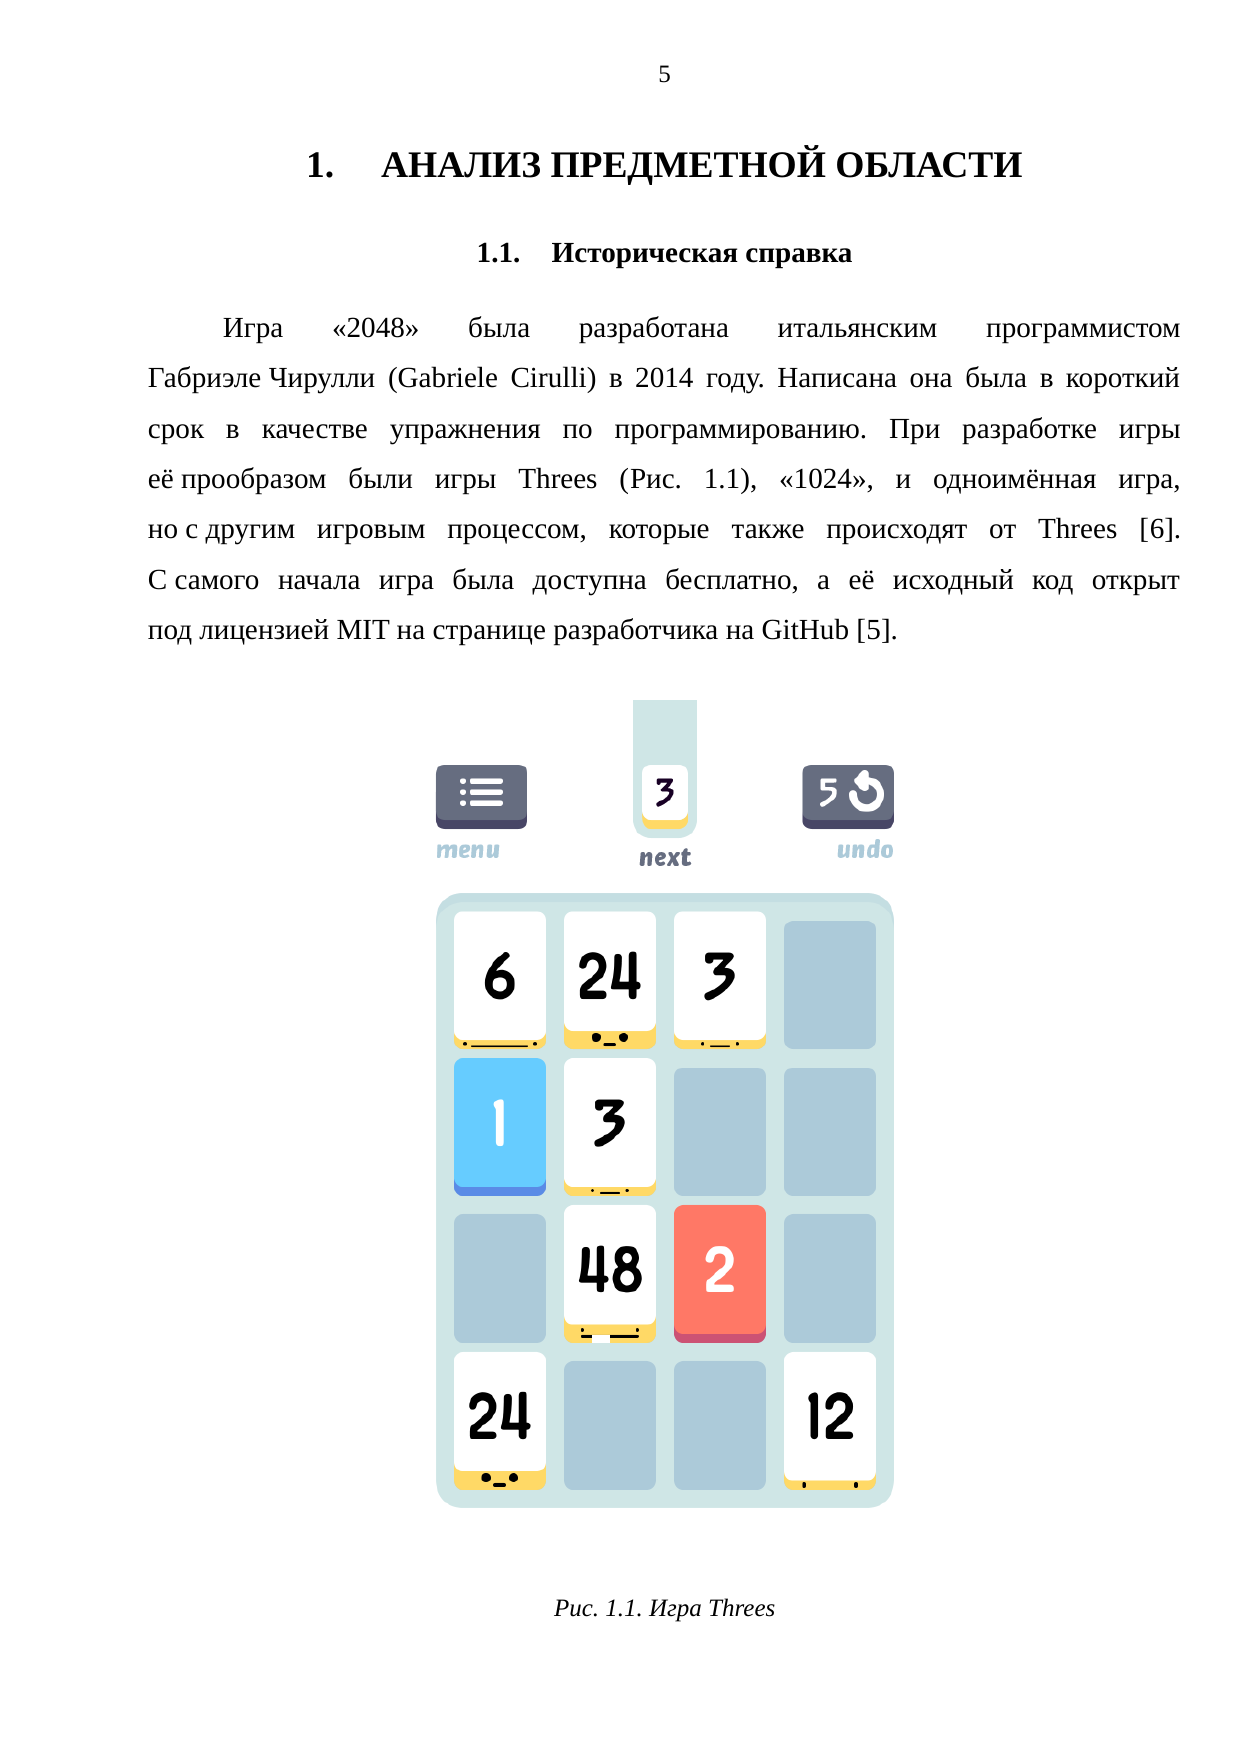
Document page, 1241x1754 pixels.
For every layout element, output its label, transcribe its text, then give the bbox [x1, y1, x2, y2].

text Игра «2048» была разработана итальянским программистом Габриэле Чирулли (Gabriele Cirulli) в 2014 году. Написана она была в короткий срок в качестве упражнения по программированию. При разработке игры её прообразом были игры Threes (Рис. 1.1), «1024», и одноимённая игра, но с другим игровым процессом, которые также происходят от Threes [6]. С самого начала игра была доступна бесплатно, а её исходный код открыт под лицензией MIT на странице разработчика на GitHub [5]. [148, 310, 1181, 646]
subtitle Историческая справка [148, 235, 1181, 269]
subtitle анализ предметной области [148, 142, 1181, 185]
text Рис. 1.1. Игра Threes [371, 1581, 958, 1621]
picture [371, 700, 958, 1581]
